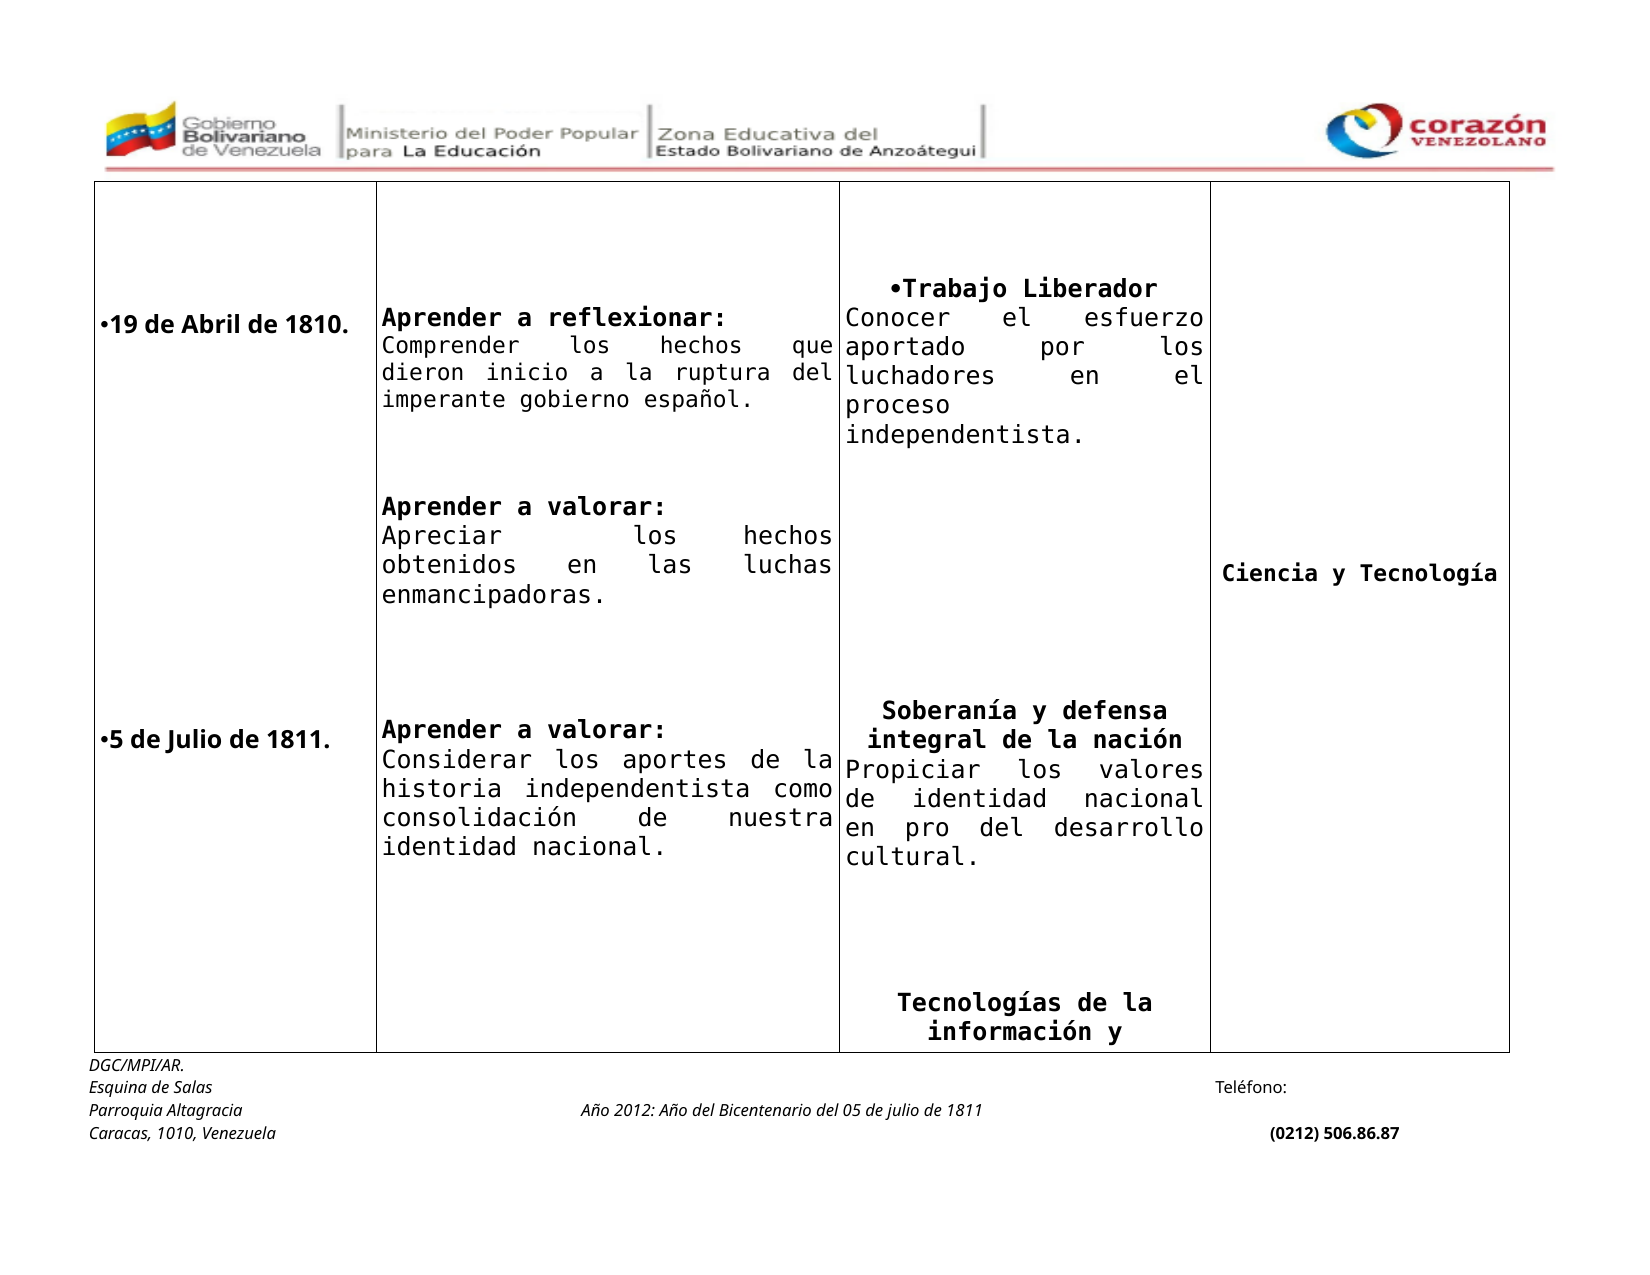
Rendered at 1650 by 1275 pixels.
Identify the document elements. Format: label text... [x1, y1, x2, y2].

picture [88, 88, 1563, 181]
table_cell Movimiento de Gual y España. Francisco de Miranda Precursor independentista. 19 de Abril de 1810. 5 de Julio de 1811. [95, 182, 376, 1052]
table_cell Lenguaje Difundir la actuación de los forjadores que dejaron huellas en la historia de nuestra independencia. Derechos humanos y cultura para la paz Promover la igualdad de inclusión de acuerdo a la organización social de la época. Trabajo Liberador Conocer el esfuerzo aportado por los luchadores en el proceso independentista. Soberanía y defensa integral de la nación Propiciar los valores de identidad nacional en pro del desarrollo cultural. Tecnologías de la información y comunicación libre Impulsar la búsqueda de información para promover la historia venezolana y aportar en la transformación educativa. [840, 182, 1210, 1052]
table_cell Aprender a reflexionar: Comprender los hechos que dieron inicio a la ruptura del imperante gobierno español. Aprender a valorar: Apreciar los hechos obtenidos en las luchas enmancipadoras. Aprender a valorar: Considerar los aportes de la historia independentista como consolidación de nuestra identidad nacional. [377, 182, 839, 1052]
table_cell Ciencia y Tecnología [1211, 182, 1509, 1052]
